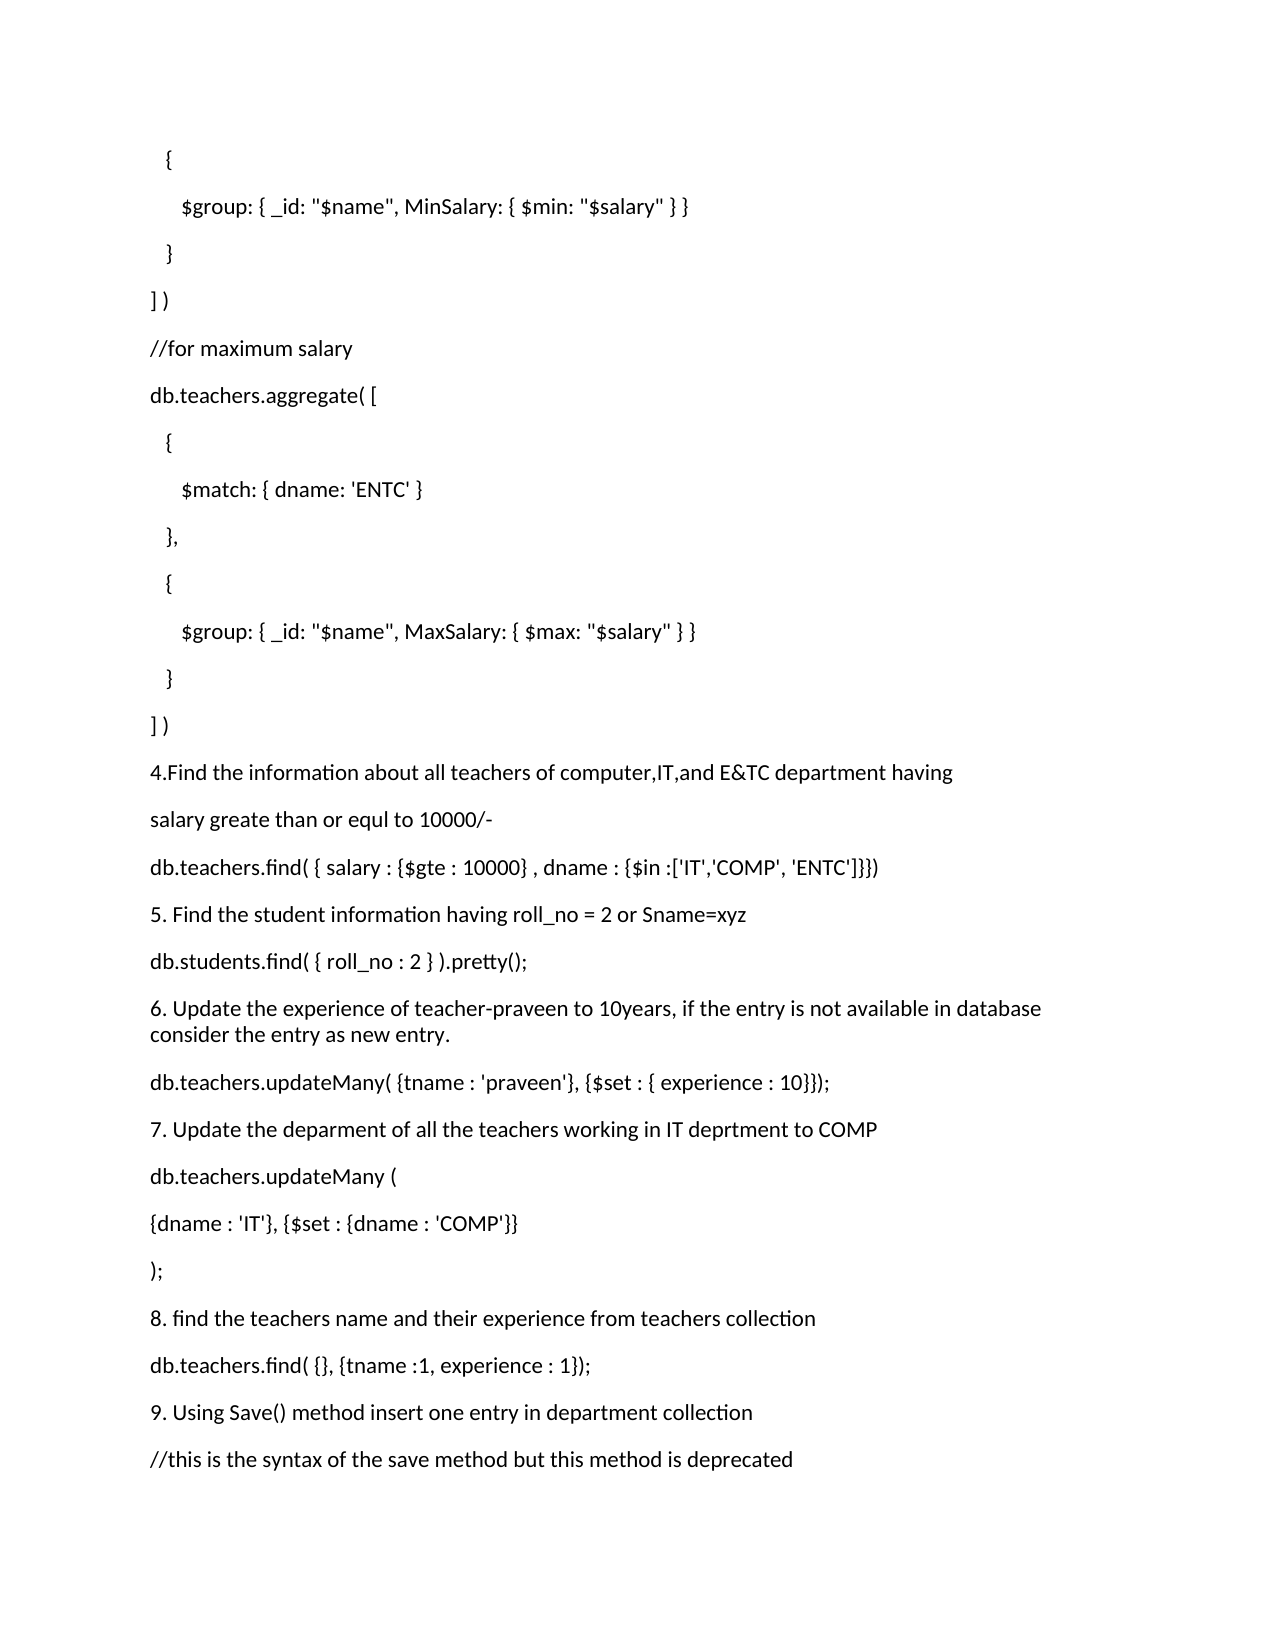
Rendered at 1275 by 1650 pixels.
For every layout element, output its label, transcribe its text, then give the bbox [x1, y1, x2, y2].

text //this is the syntax of the save method but this method is deprecated [150, 1450, 1125, 1473]
text db.teachers.aggregate( [ [150, 386, 1125, 409]
text }, [150, 527, 1125, 550]
text ] ) [150, 716, 1125, 739]
text db.teachers.updateMany( {tname : 'praveen'}, {$set : { experience : 10}}); [150, 1073, 1125, 1096]
text { [150, 433, 1125, 456]
text 6. Update the experience of teacher-praveen to 10years, if the entry is not available in database consider the entry as new entry. [150, 999, 1125, 1049]
text $group: { _id: "$name", MinSalary: { $min: "$salary" } } [150, 197, 1125, 220]
text $group: { _id: "$name", MaxSalary: { $max: "$salary" } } [150, 622, 1125, 645]
text { [150, 150, 1125, 173]
text } [150, 244, 1125, 267]
text { [150, 575, 1125, 598]
text ] ) [150, 292, 1125, 314]
text db.teachers.updateMany ( [150, 1167, 1125, 1190]
text } [150, 669, 1125, 692]
text 4.Find the information about all teachers of computer,IT,and E&TC department having [150, 763, 1125, 786]
text //for maximum salary [150, 339, 1125, 362]
text salary greate than or equl to 10000/- [150, 811, 1125, 833]
text $match: { dname: 'ENTC' } [150, 480, 1125, 503]
text 5. Find the student information having roll_no = 2 or Sname=xyz [150, 905, 1125, 928]
text 9. Using Save() method insert one entry in department collection [150, 1403, 1125, 1426]
text db.teachers.find( {}, {tname :1, experience : 1}); [150, 1356, 1125, 1379]
text 7. Update the deparment of all the teachers working in IT deprtment to COMP [150, 1120, 1125, 1143]
text {dname : 'IT'}, {$set : {dname : 'COMP'}} [150, 1214, 1125, 1237]
text db.students.find( { roll_no : 2 } ).pretty(); [150, 952, 1125, 975]
text db.teachers.find( { salary : {$gte : 10000} , dname : {$in :['IT','COMP', 'ENTC']}}) [150, 858, 1125, 881]
text 8. find the teachers name and their experience from teachers collection [150, 1309, 1125, 1332]
text ); [150, 1262, 1125, 1284]
